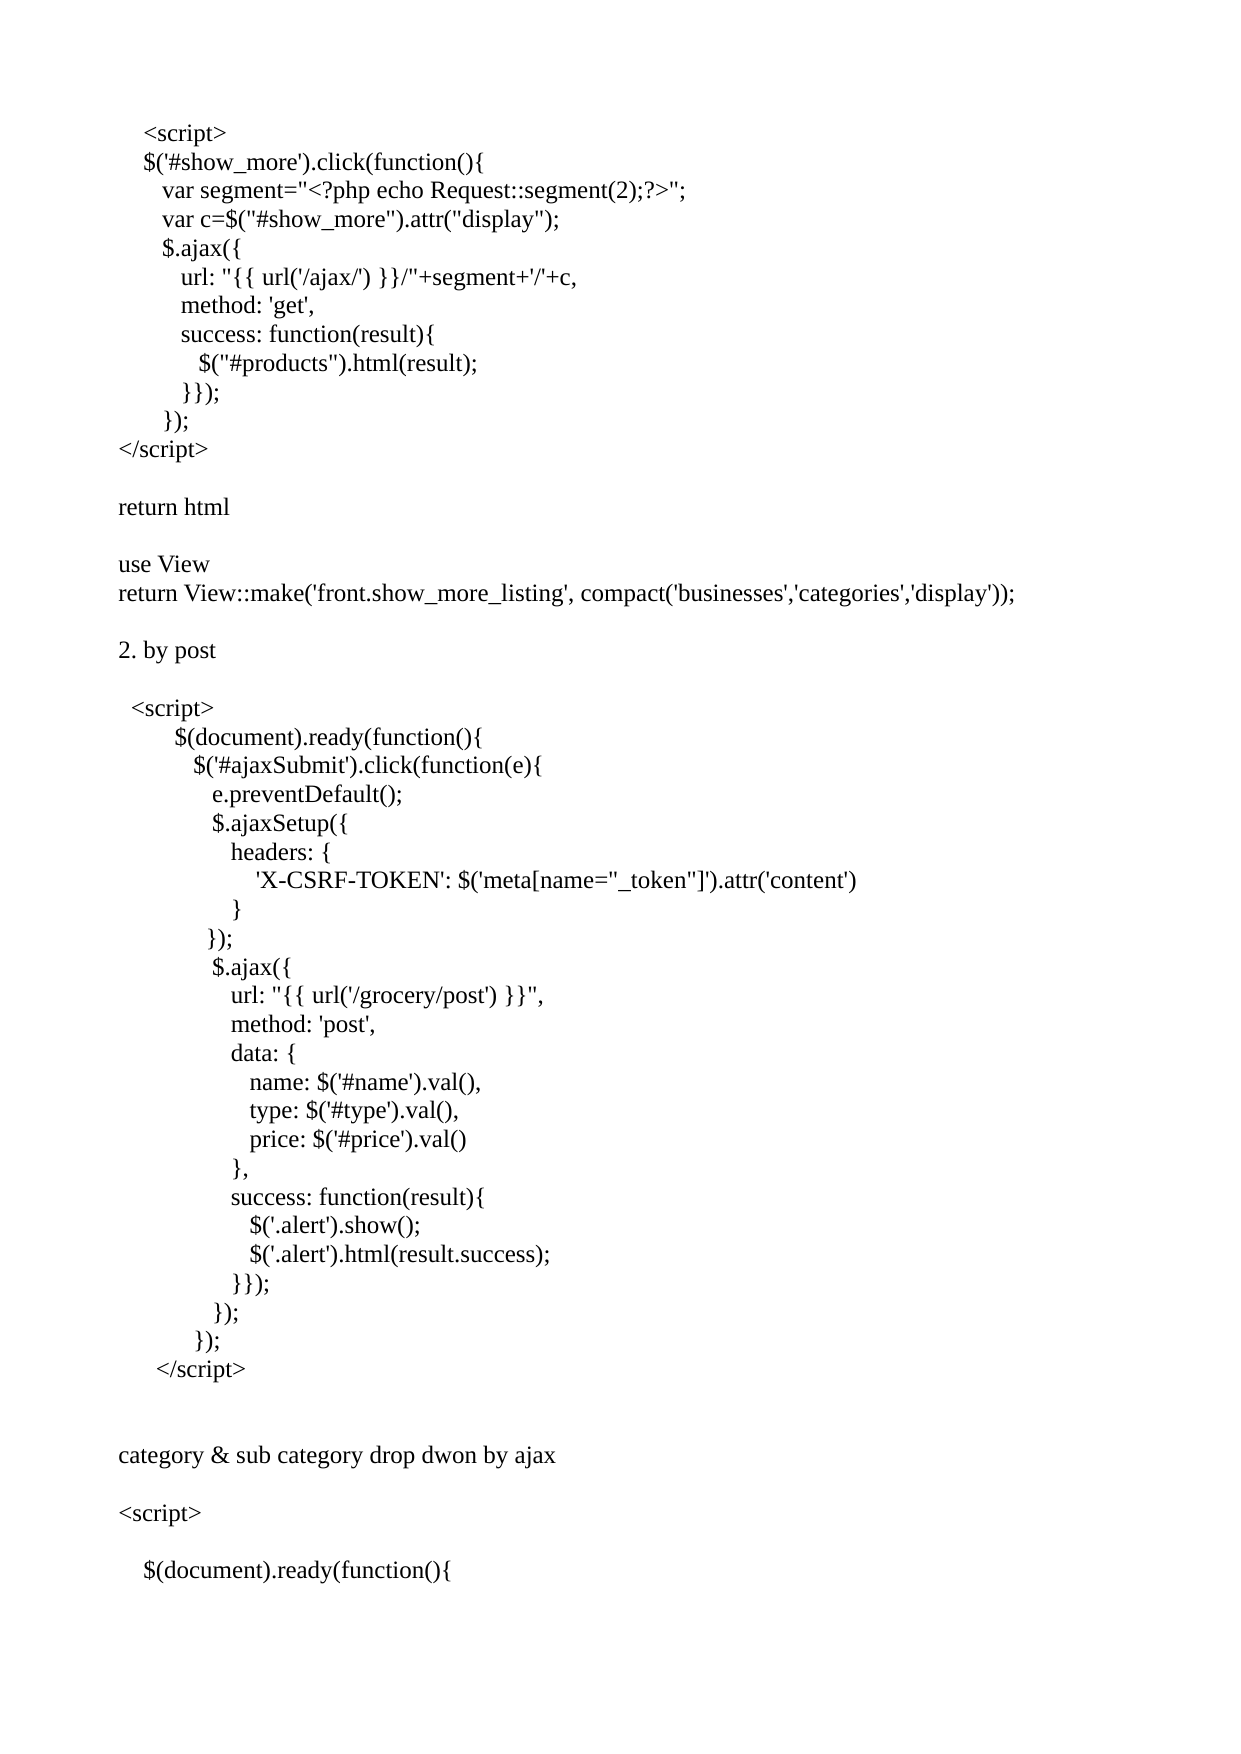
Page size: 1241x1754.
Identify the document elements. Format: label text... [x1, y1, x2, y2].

text </script> [118, 434, 1122, 463]
text }, [118, 1153, 1122, 1182]
text <script> [118, 1498, 1122, 1527]
text success: function(result){ [118, 1182, 1122, 1211]
text method: 'post', [118, 1009, 1122, 1038]
text $("#products").html(result); [118, 348, 1122, 377]
text use View [118, 549, 1122, 578]
text $.ajaxSetup({ [118, 808, 1122, 837]
text data: { [118, 1038, 1122, 1067]
text 'X-CSRF-TOKEN': $('meta[name="_token"]').attr('content') [118, 866, 1122, 894]
text $(document).ready(function(){ [118, 1556, 1122, 1584]
text $(document).ready(function(){ [118, 722, 1122, 751]
text <script> [118, 118, 1122, 147]
text $('.alert').html(result.success); [118, 1239, 1122, 1268]
text }}); [118, 1268, 1122, 1297]
text </script> [118, 1354, 1122, 1383]
text type: $('#type').val(), [118, 1096, 1122, 1124]
text }); [118, 406, 1122, 434]
text }); [118, 1326, 1122, 1354]
text e.preventDefault(); [118, 779, 1122, 808]
text $.ajax({ [118, 233, 1122, 262]
text url: "{{ url('/ajax/') }}/"+segment+'/'+c, [118, 262, 1122, 291]
text } [118, 894, 1122, 923]
text name: $('#name').val(), [118, 1067, 1122, 1096]
text return View::make('front.show_more_listing', compact('businesses','categories','display')); [118, 578, 1122, 607]
text }); [118, 923, 1122, 952]
text }}); [118, 377, 1122, 406]
text price: $('#price').val() [118, 1124, 1122, 1153]
text $('#ajaxSubmit').click(function(e){ [118, 751, 1122, 779]
text success: function(result){ [118, 319, 1122, 348]
text $.ajax({ [118, 952, 1122, 981]
text var c=$("#show_more").attr("display"); [118, 204, 1122, 233]
text $('#show_more').click(function(){ [118, 147, 1122, 176]
text url: "{{ url('/grocery/post') }}", [118, 981, 1122, 1009]
text headers: { [118, 837, 1122, 866]
text return html [118, 492, 1122, 521]
text }); [118, 1297, 1122, 1326]
text category & sub category drop dwon by ajax [118, 1441, 1122, 1469]
text 2. by post [118, 636, 1122, 664]
text <script> [118, 693, 1122, 722]
text var segment="<?php echo Request::segment(2);?>"; [118, 176, 1122, 204]
text method: 'get', [118, 291, 1122, 319]
text $('.alert').show(); [118, 1211, 1122, 1239]
